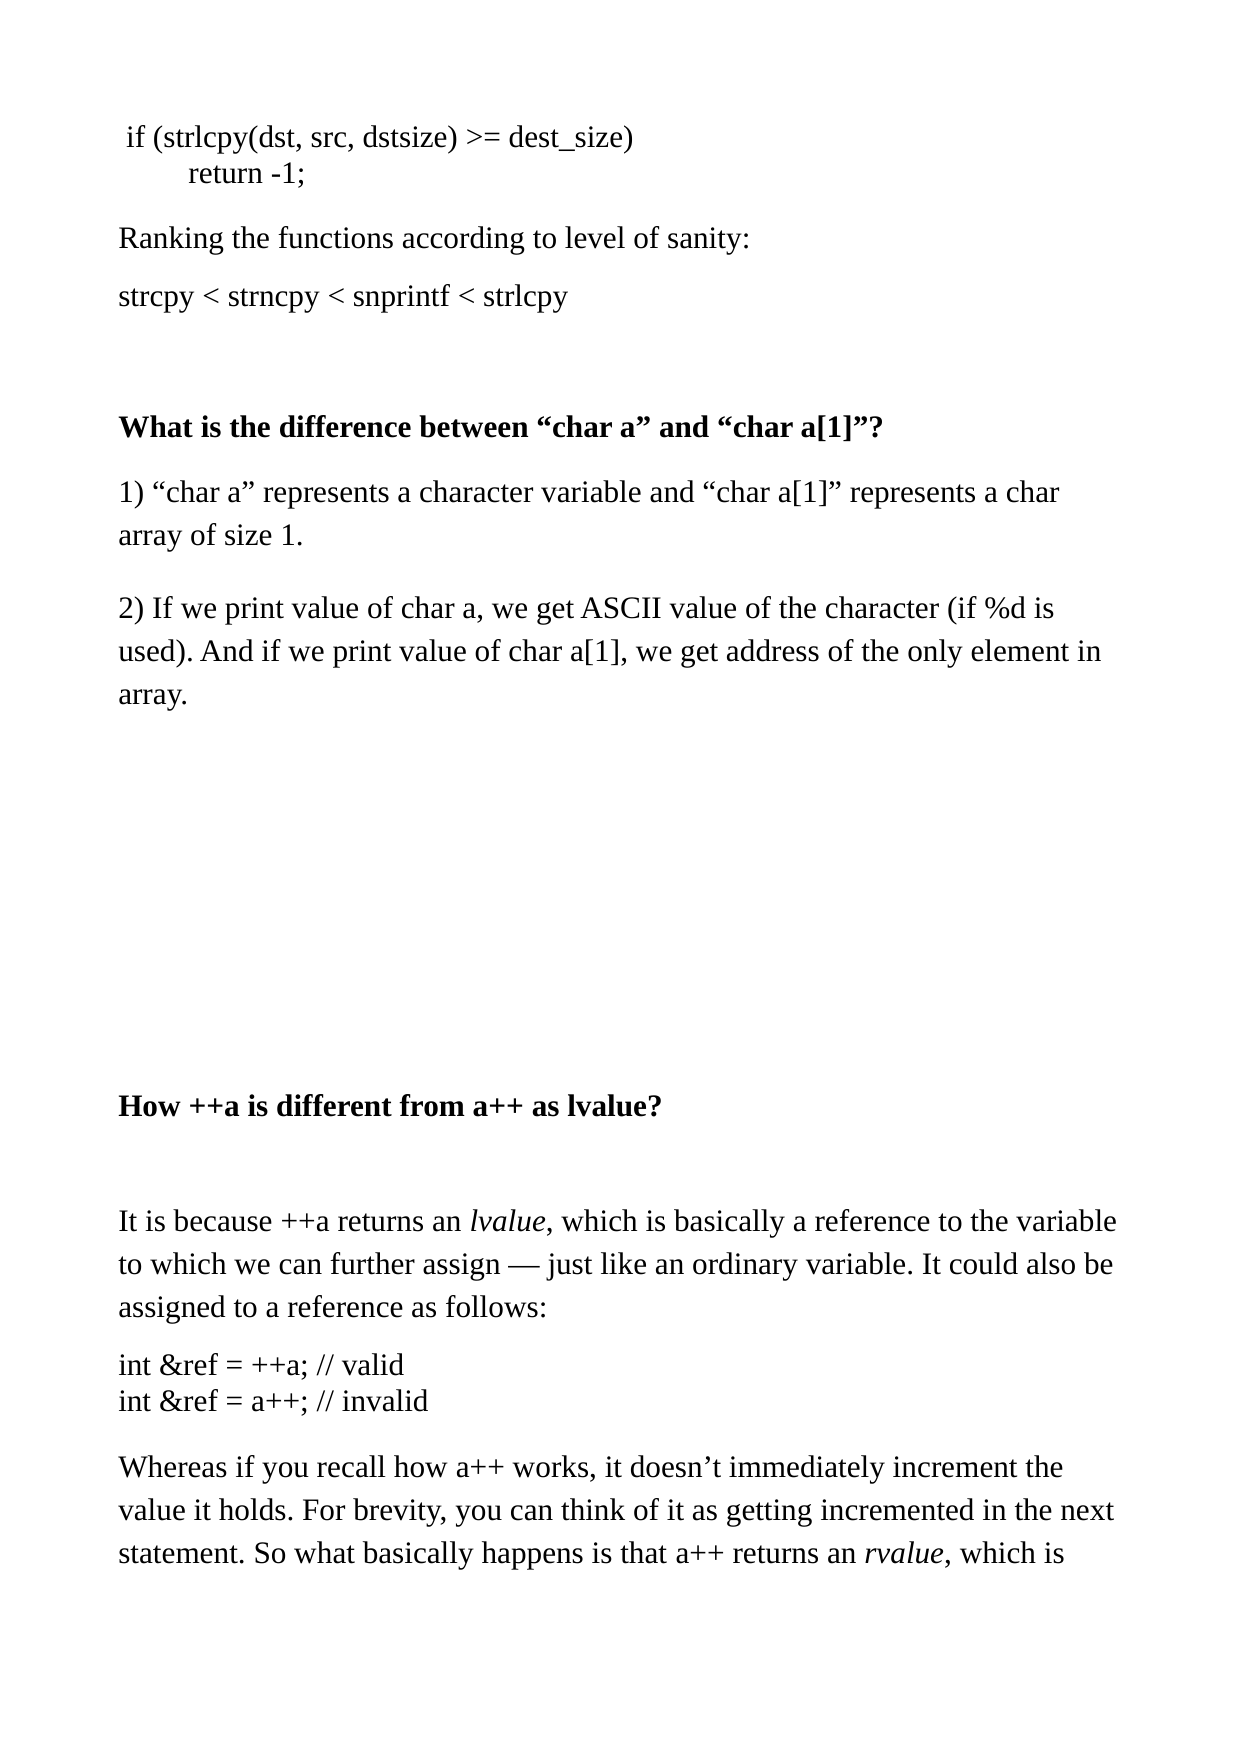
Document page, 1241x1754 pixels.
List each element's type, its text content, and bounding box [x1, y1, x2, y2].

subtitle What is the difference between “char a” and “char a[1]”? [118, 408, 1122, 444]
text How ++a is different from a++ as lvalue? [118, 1087, 1122, 1123]
text 1) “char a” represents a character variable and “char a[1]” represents a char array of size 1. [118, 473, 1122, 552]
text It is because ++a returns an lvalue, which is basically a reference to the variable to which we can further assign — just like an ordinary variable. It could also be assigned to a reference as follows: [118, 1202, 1122, 1325]
text Ranking the functions according to level of sanity: [118, 219, 1122, 255]
text 2) If we print value of char a, we get ASCII value of the character (if %d is used). And if we print value of char a[1], we get address of the only element in array. [118, 589, 1122, 711]
text if (strlcpy(dst, src, dstsize) >= dest_size) [118, 118, 1122, 154]
text strcpy < strncpy < snprintf < strlcpy [118, 277, 1122, 313]
text return -1; [118, 154, 1122, 190]
text int &ref = a++; // invalid [118, 1382, 1122, 1418]
text int &ref = ++a; // valid [118, 1346, 1122, 1382]
text Whereas if you recall how a++ works, it doesn’t immediately increment the value it holds. For brevity, you can think of it as getting incremented in the next statement. So what basically happens is that a++ returns an rvalue, which is [118, 1448, 1122, 1570]
